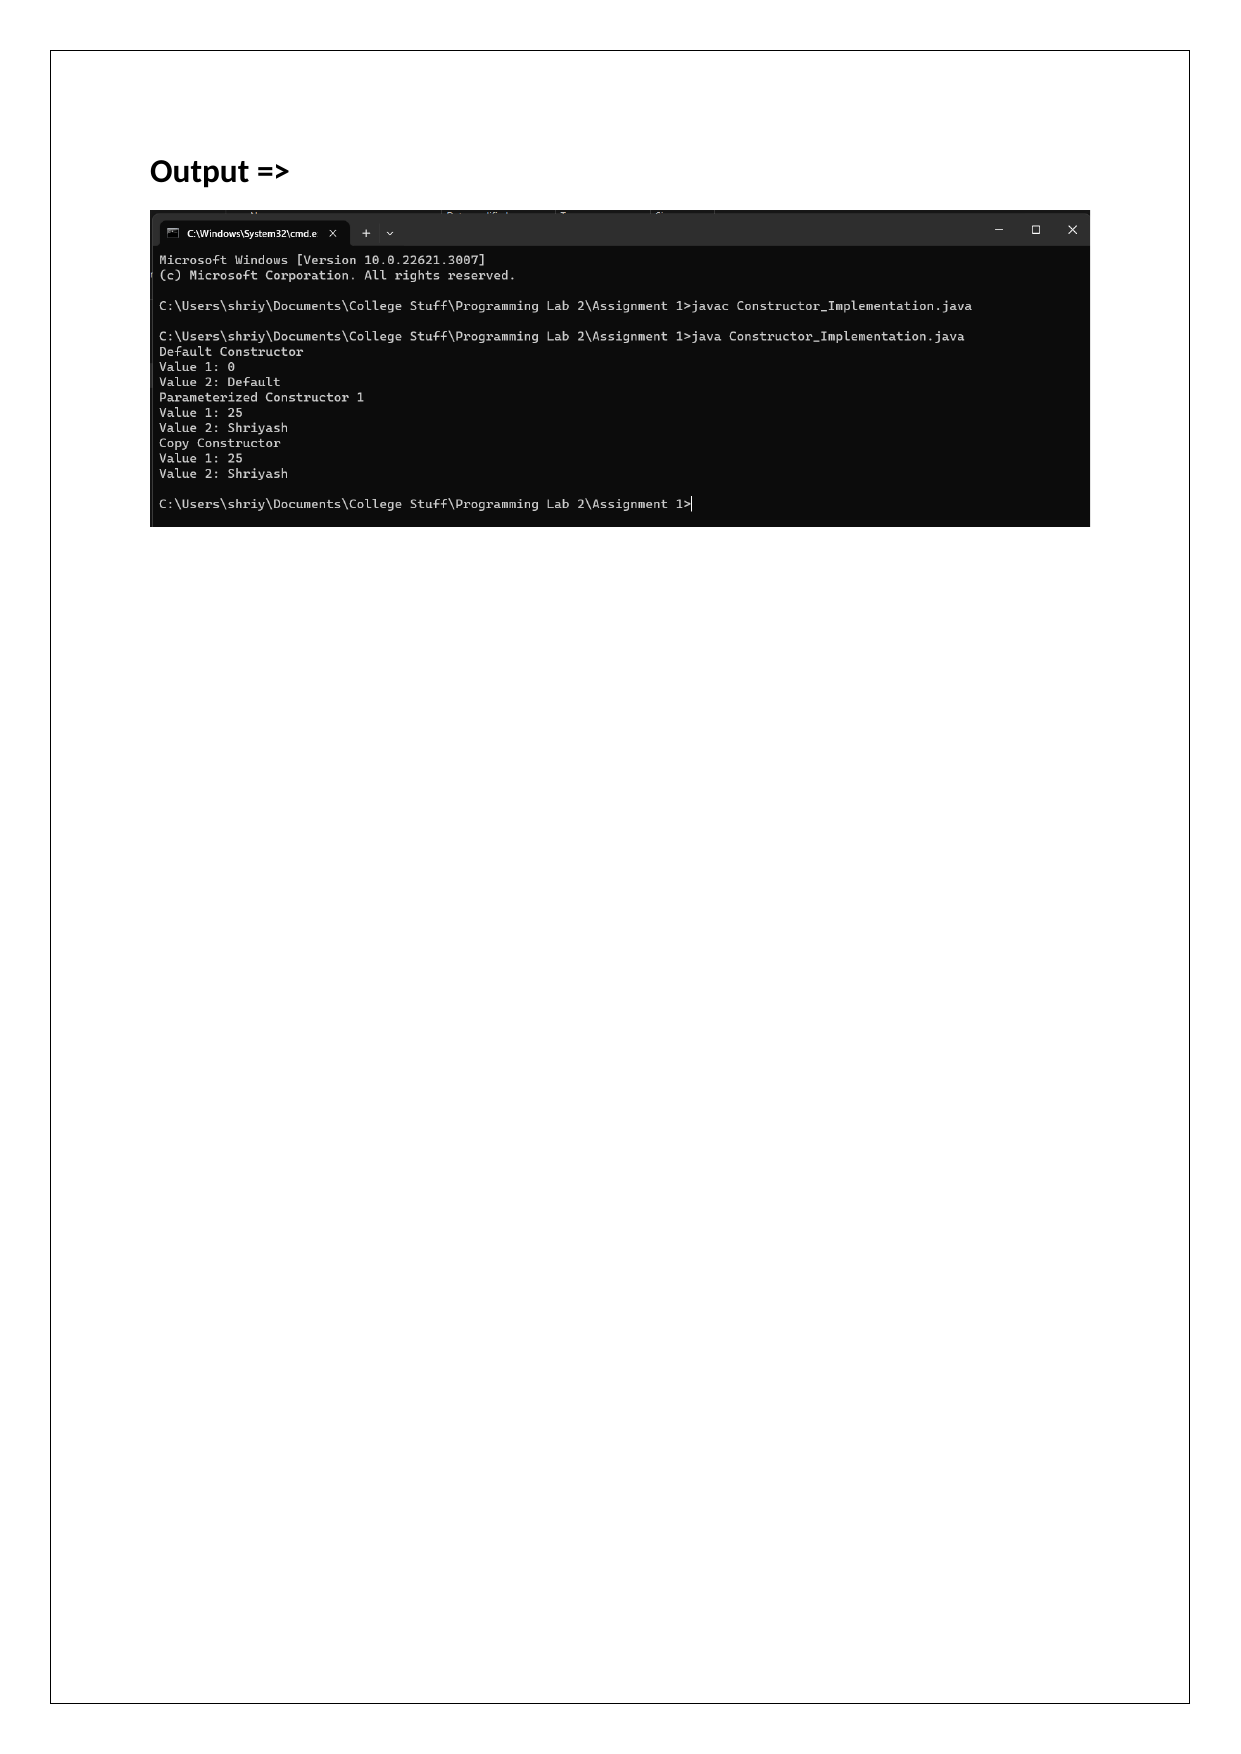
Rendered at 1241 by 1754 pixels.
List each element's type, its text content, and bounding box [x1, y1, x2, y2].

text Output => [150, 150, 1090, 191]
picture [150, 210, 1091, 527]
